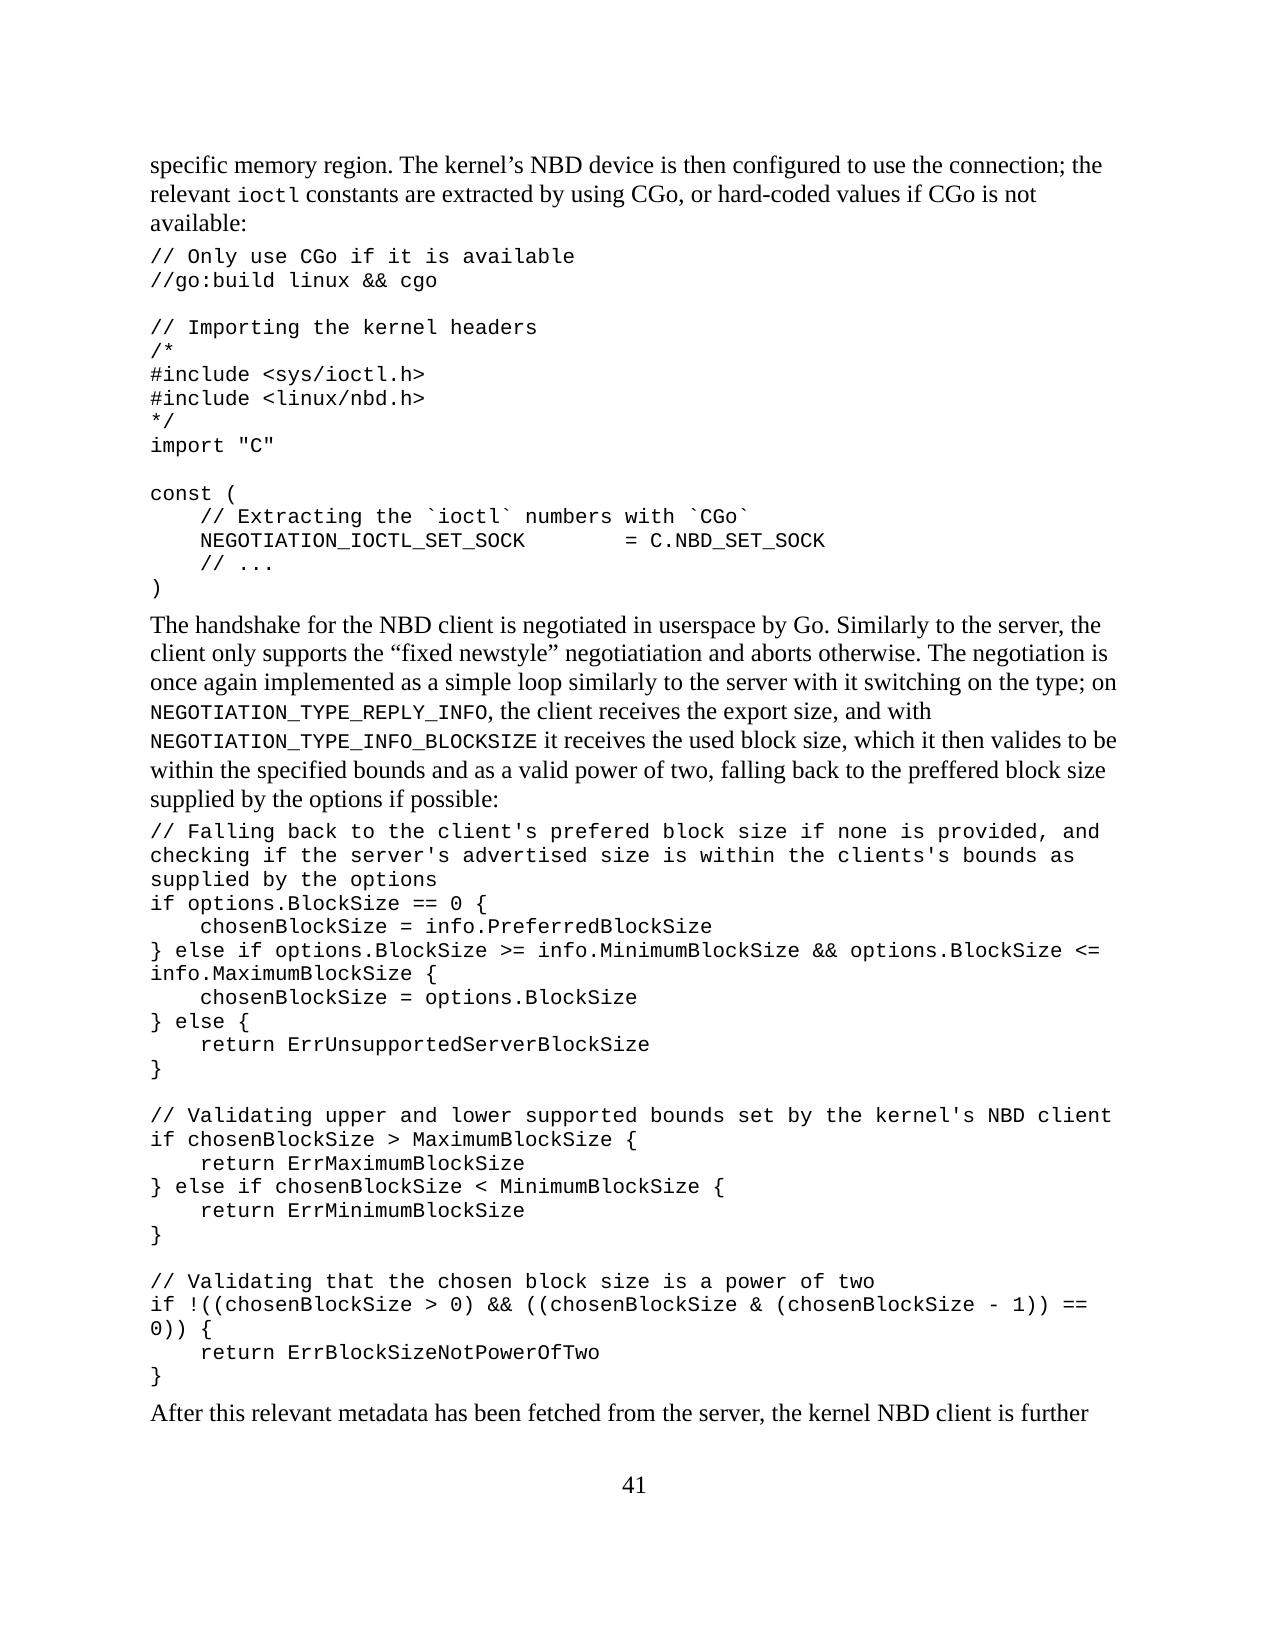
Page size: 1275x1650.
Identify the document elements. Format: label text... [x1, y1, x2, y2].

text if chosenBlockSize > MaximumBlockSize { [150, 1129, 1125, 1153]
text */ [150, 412, 1125, 435]
text import "C" [150, 435, 1125, 459]
text } else if options.BlockSize >= info.MinimumBlockSize && options.BlockSize <= info.MaximumBlockSize { [150, 940, 1125, 987]
text specific memory region. The kernel’s NBD device is then configured to use the connection; the relevant ioctl constants are extracted by using CGo, or hard-coded values if CGo is not available: [150, 150, 1125, 237]
text // Validating that the chosen block size is a power of two [150, 1271, 1125, 1294]
text return ErrMaximumBlockSize [150, 1153, 1125, 1176]
text // Falling back to the client's prefered block size if none is provided, and checking if the server's advertised size is within the clients's bounds as supplied by the options [150, 822, 1125, 892]
text // ... [150, 553, 1125, 577]
text // Importing the kernel headers [150, 317, 1125, 341]
text if !((chosenBlockSize > 0) && ((chosenBlockSize & (chosenBlockSize - 1)) == 0)) { [150, 1294, 1125, 1342]
text } else if chosenBlockSize < MinimumBlockSize { [150, 1176, 1125, 1200]
text #include <linux/nbd.h> [150, 388, 1125, 412]
text return ErrMinimumBlockSize [150, 1200, 1125, 1223]
text // Only use CGo if it is available [150, 246, 1125, 270]
text if options.BlockSize == 0 { [150, 892, 1125, 916]
text /* [150, 341, 1125, 364]
text #include <sys/ioctl.h> [150, 364, 1125, 388]
text } [150, 1365, 1125, 1389]
text chosenBlockSize = options.BlockSize [150, 987, 1125, 1011]
text NEGOTIATION_IOCTL_SET_SOCK = C.NBD_SET_SOCK [150, 530, 1125, 553]
text // Validating upper and lower supported bounds set by the kernel's NBD client [150, 1105, 1125, 1129]
text chosenBlockSize = info.PreferredBlockSize [150, 916, 1125, 940]
text } [150, 1223, 1125, 1247]
text // Extracting the `ioctl` numbers with `CGo` [150, 506, 1125, 530]
text The handshake for the NBD client is negotiated in userspace by Go. Similarly to the server, the client only supports the “fixed newstyle” negotiatiation and aborts otherwise. The negotiation is once again implemented as a simple loop similarly to the server with it switching on the type; on NEGOTIATION_TYPE_REPLY_INFO, the client receives the export size, and with NEGOTIATION_TYPE_INFO_BLOCKSIZE it receives the used block size, which it then valides to be within the specified bounds and as a valid power of two, falling back to the preffered block size supplied by the options if possible: [150, 610, 1125, 813]
text return ErrUnsupportedServerBlockSize [150, 1034, 1125, 1058]
text const ( [150, 482, 1125, 506]
text } [150, 1058, 1125, 1082]
text After this relevant metadata has been fetched from the server, the kernel NBD client is further [150, 1398, 1125, 1427]
text } else { [150, 1011, 1125, 1034]
text return ErrBlockSizeNotPowerOfTwo [150, 1342, 1125, 1365]
text //go:build linux && cgo [150, 270, 1125, 293]
text ) [150, 577, 1125, 601]
